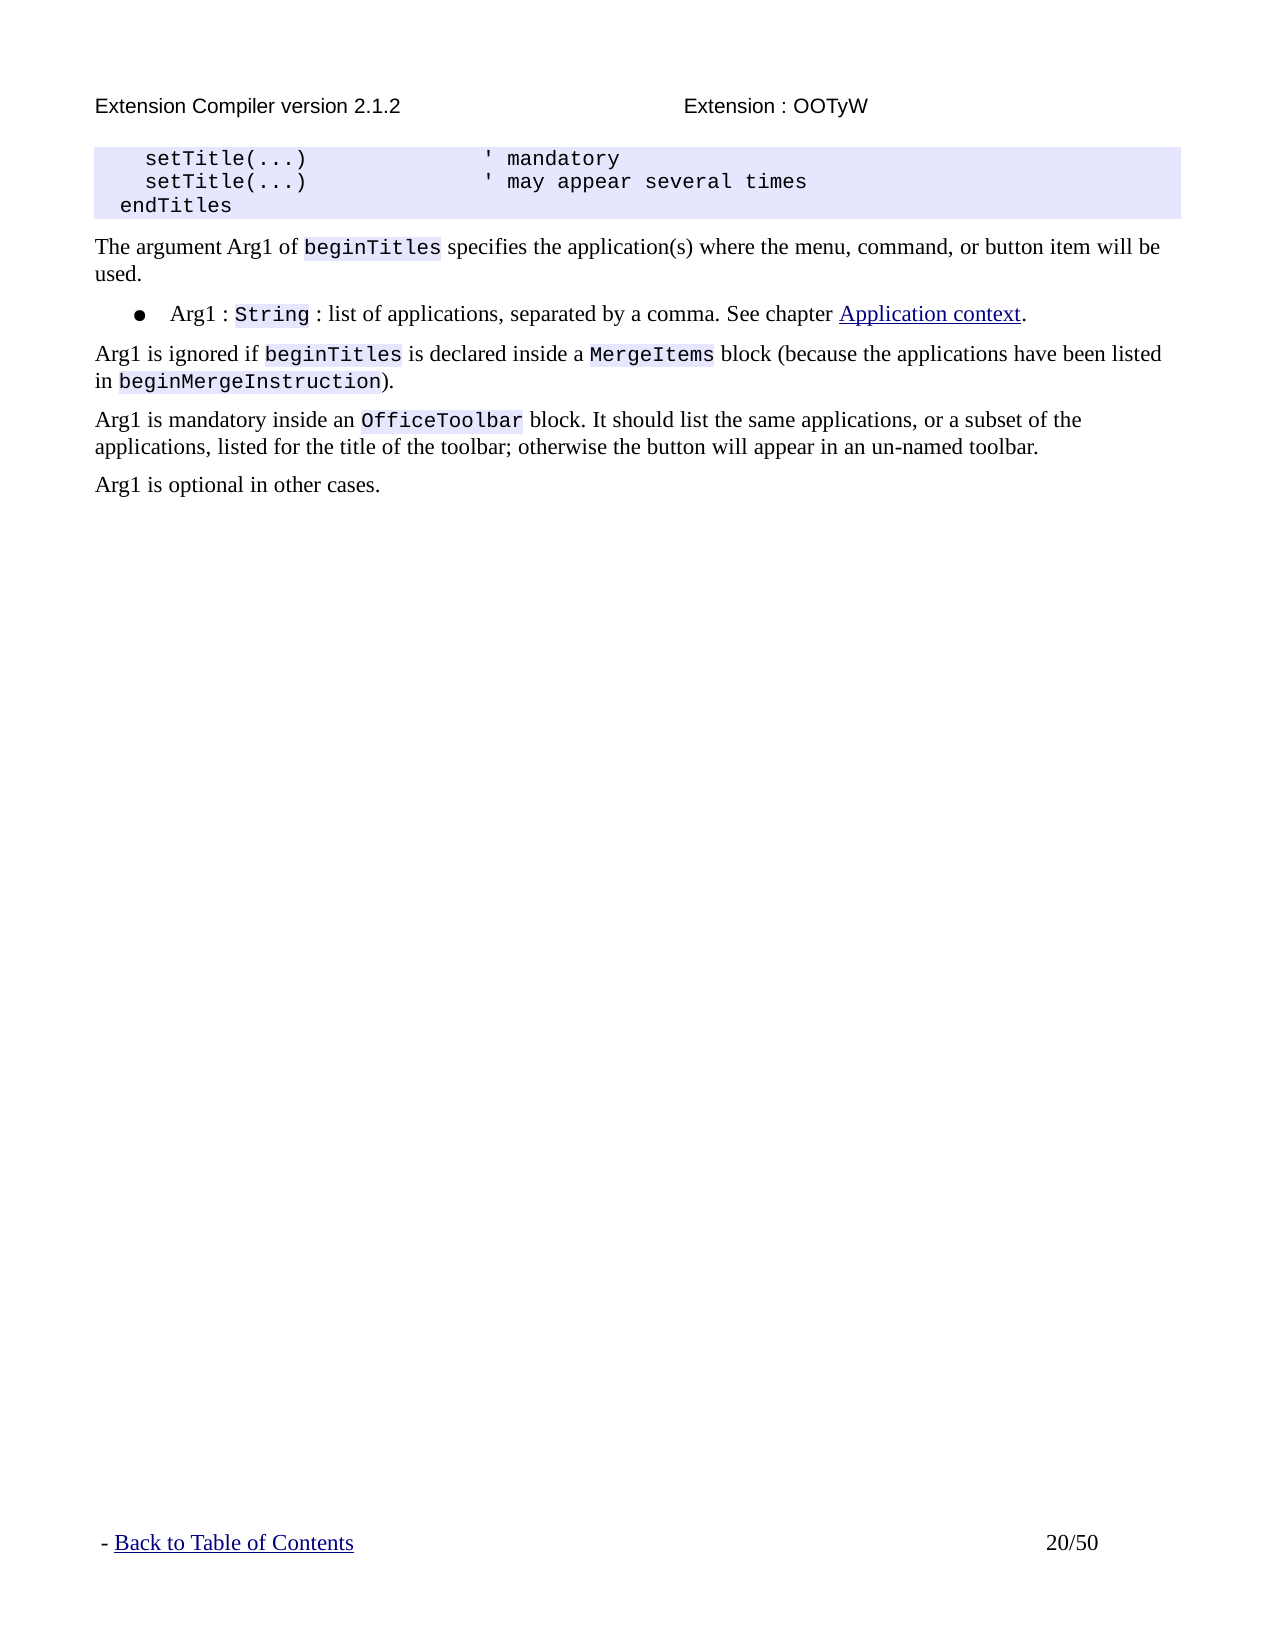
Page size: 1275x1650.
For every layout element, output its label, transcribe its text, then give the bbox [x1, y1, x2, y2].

text endTitles [94, 195, 1181, 219]
text Arg1 is ignored if beginTitles is declared inside a MergeItems block (because the applications have been listed in beginMergeInstruction). [94, 341, 1181, 394]
text Arg1 is mandatory inside an OfficeToolbar block. It should list the same applications, or a subset of the applications, listed for the title of the toolbar; otherwise the button will appear in an un-named toolbar. [94, 407, 1181, 459]
text setTitle(...) ' mandatory [94, 147, 1181, 171]
text Arg1 is optional in other cases. [94, 472, 1181, 497]
text setTitle(...) ' may appear several times [94, 171, 1181, 195]
text The argument Arg1 of beginTitles specifies the application(s) where the menu, command, or button item will be used. [94, 234, 1181, 286]
list Arg1 : String : list of applications, separated by a comma. See chapter Application context. [132, 301, 1181, 328]
